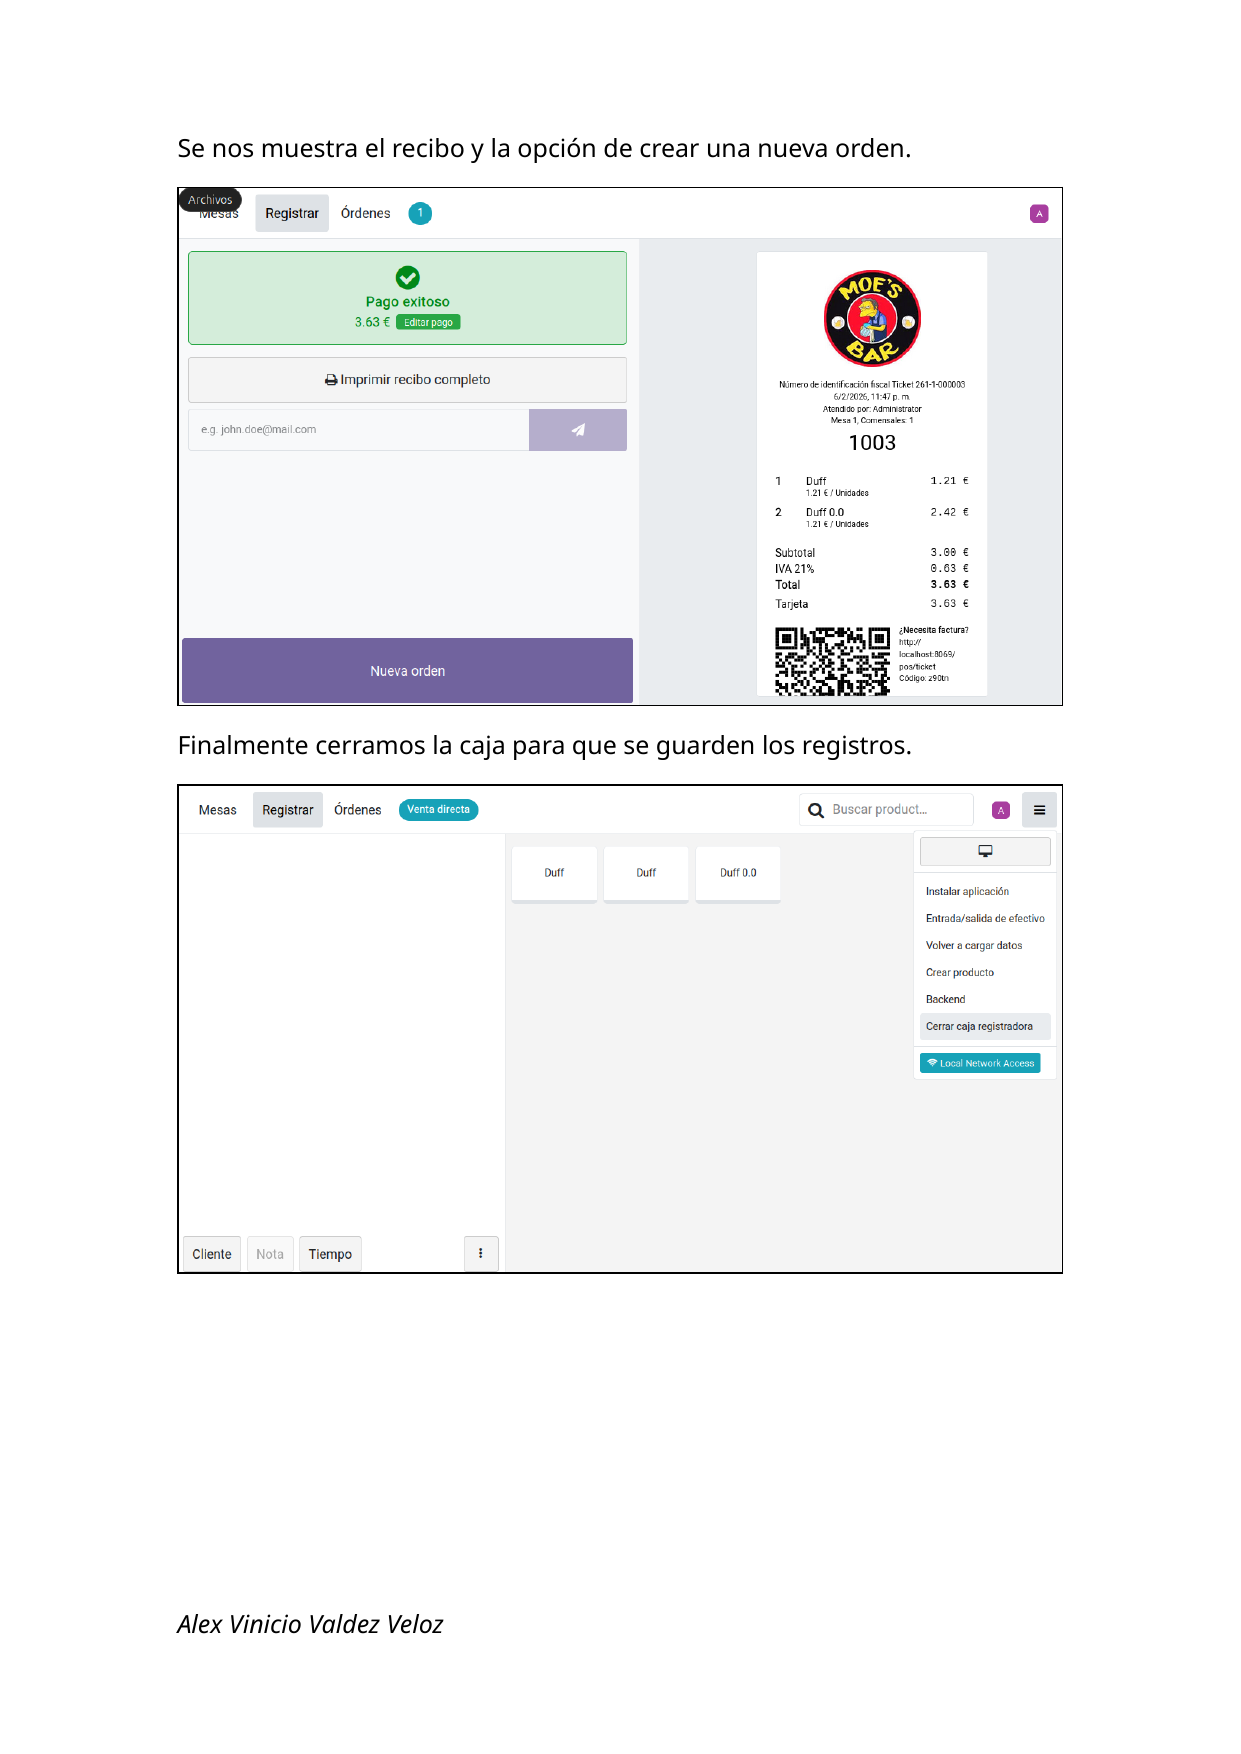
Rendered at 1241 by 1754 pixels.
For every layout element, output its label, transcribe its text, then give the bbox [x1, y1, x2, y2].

text Se nos muestra el recibo y la opción de crear una nueva orden. [177, 131, 1063, 165]
text Finalmente cerramos la caja para que se guarden los registros. [177, 728, 1063, 762]
